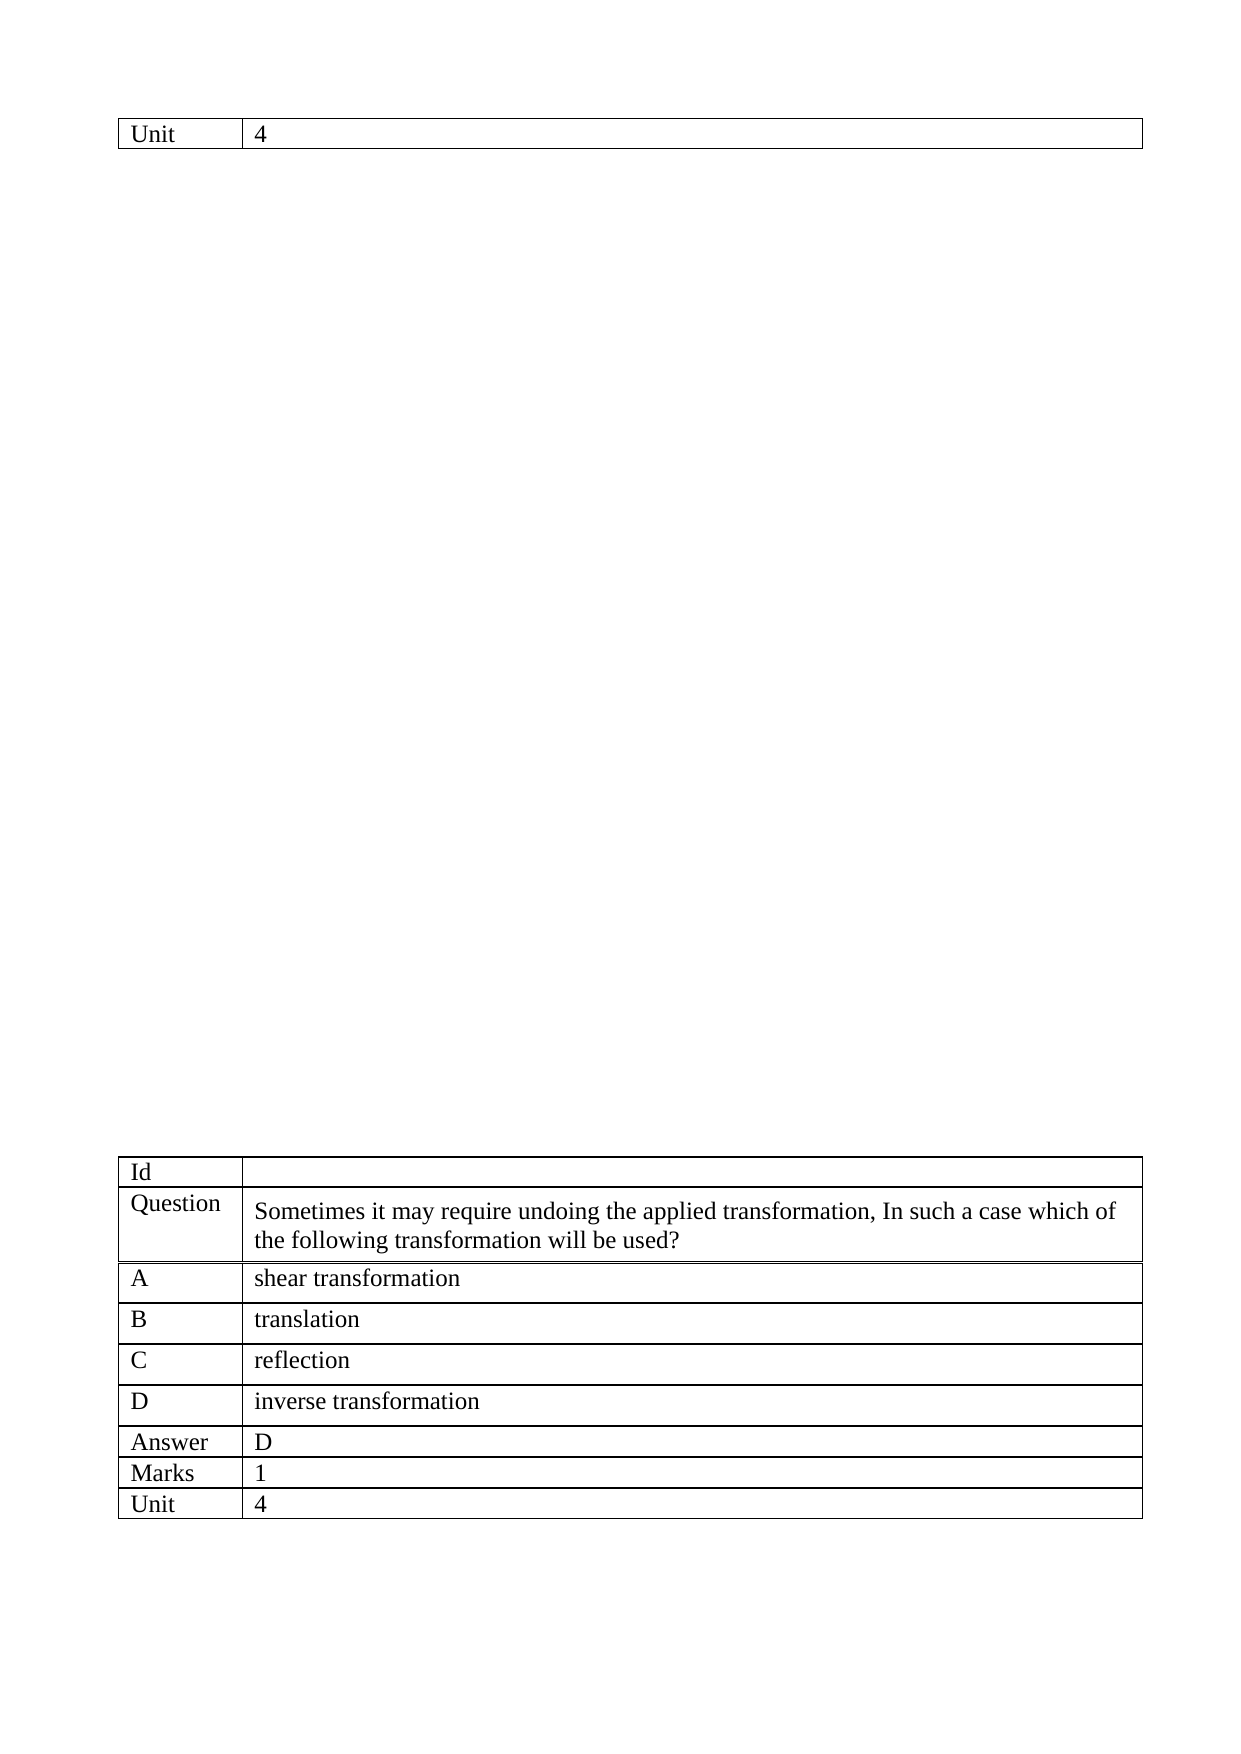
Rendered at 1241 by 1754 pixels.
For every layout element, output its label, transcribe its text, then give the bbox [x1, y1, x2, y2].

table_cell Sometimes it may require undoing the applied transformation, In such a case which of the following transformation will be used? [243, 1188, 1142, 1261]
table_cell reflection [243, 1345, 1142, 1384]
table_cell D [119, 1386, 242, 1425]
table_cell Marks [119, 1458, 242, 1487]
table_cell B [119, 1304, 242, 1343]
table_header Id [119, 1158, 242, 1186]
table_cell 4 [243, 1489, 1142, 1518]
table_cell inverse transformation [243, 1386, 1142, 1425]
table_cell Answer [119, 1427, 242, 1456]
table_cell shear transformation [243, 1264, 1142, 1302]
table_cell C [119, 1345, 242, 1384]
table_header [243, 1158, 1142, 1186]
table_cell D [243, 1427, 1142, 1456]
table_cell A [119, 1264, 242, 1302]
table_cell Unit [119, 1489, 242, 1518]
table_cell Unit [119, 119, 242, 148]
table_cell Question [119, 1188, 242, 1261]
table_cell 1 [243, 1458, 1142, 1487]
table_cell 4 [243, 119, 1142, 148]
table_cell translation [243, 1304, 1142, 1343]
